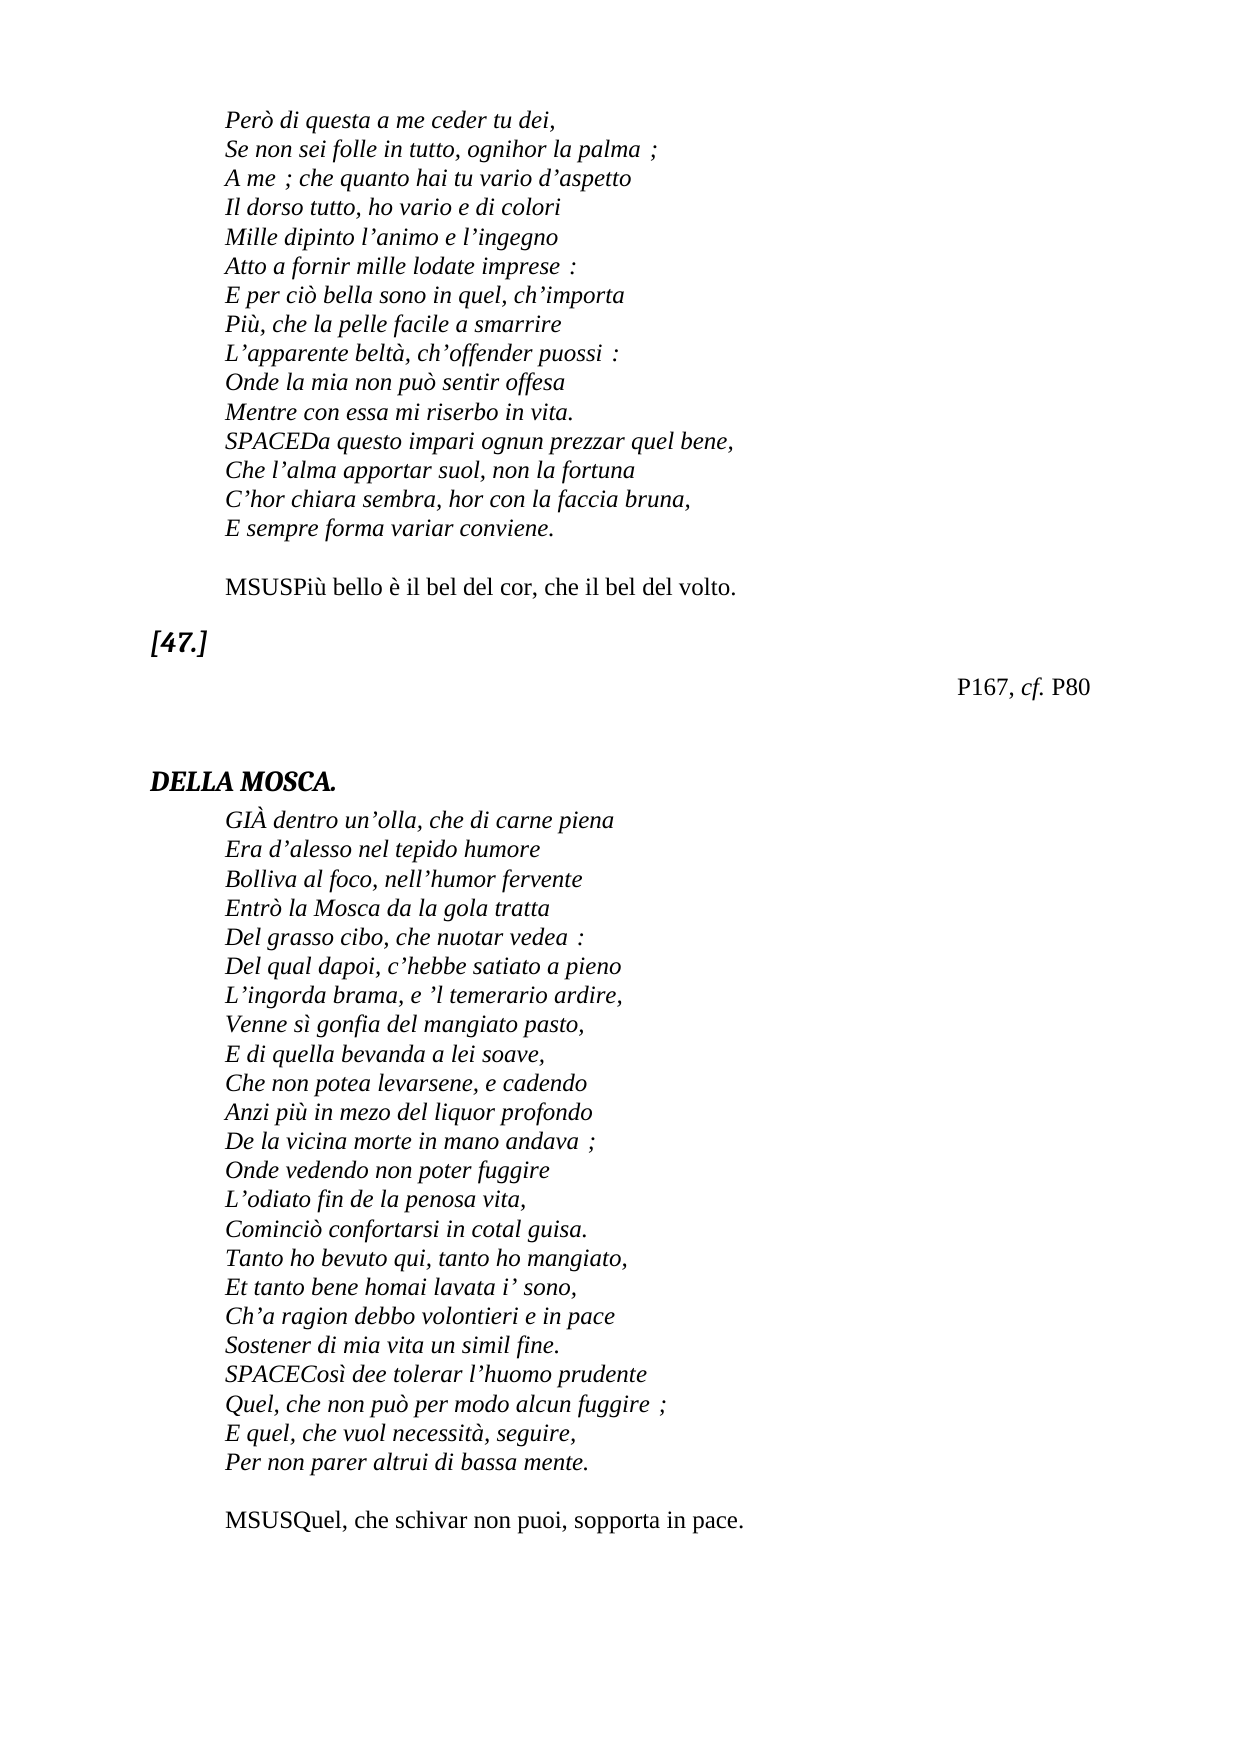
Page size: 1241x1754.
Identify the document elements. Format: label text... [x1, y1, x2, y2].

text SPACEDa questo impari ognun prezzar quel bene, Che l’alma apportar suol, non la fortuna C’hor chiara sembra, hor con la faccia bruna, E sempre forma variar conviene. [225, 426, 1090, 542]
text GIÀ dentro un’olla, che di carne piena Era d’alesso nel tepido humore Bolliva al foco, nell’humor fervente Entrò la Mosca da la gola tratta Del grasso cibo, che nuotar vedea : Del qual dapoi, c’hebbe satiato a pieno L’ingorda brama, e ’l temerario ardire, Venne sì gonfia del mangiato pasto, E di quella bevanda a lei soave, Che non potea levarsene, e cadendo Anzi più in mezo del liquor profondo De la vicina morte in mano andava ; Onde vedendo non poter fuggire L’odiato fin de la penosa vita, Cominciò confortarsi in cotal guisa. Tanto ho bevuto qui, tanto ho mangiato, Et tanto bene homai lavata i’ sono, Ch’a ragion debbo volontieri e in pace Sostener di mia vita un simil fine. [225, 805, 1090, 1359]
subtitle DELLA MOSCA. [150, 766, 1090, 799]
text MSUSQuel, che schivar non puoi, sopporta in pace. [225, 1505, 1090, 1534]
subtitle [47.] [150, 626, 1090, 659]
text Però di questa a me ceder tu dei, Se non sei folle in tutto, ognihor la palma ; A me ; che quanto hai tu vario d’aspetto Il dorso tutto, ho vario e di colori Mille dipinto l’animo e l’ingegno Atto a fornir mille lodate imprese : E per ciò bella sono in quel, ch’importa Più, che la pelle facile a smarrire L’apparente beltà, ch’offender puossi : Onde la mia non può sentir offesa Mentre con essa mi riserbo in vita. [225, 105, 1090, 426]
text SPACECosì dee tolerar l’huomo prudente Quel, che non può per modo alcun fuggire ; E quel, che vuol necessità, seguire, Per non parer altrui di bassa mente. [225, 1359, 1090, 1476]
text MSUSPiù bello è il bel del cor, che il bel del volto. [225, 572, 1090, 601]
text P167, cf. P80 [150, 666, 1090, 703]
